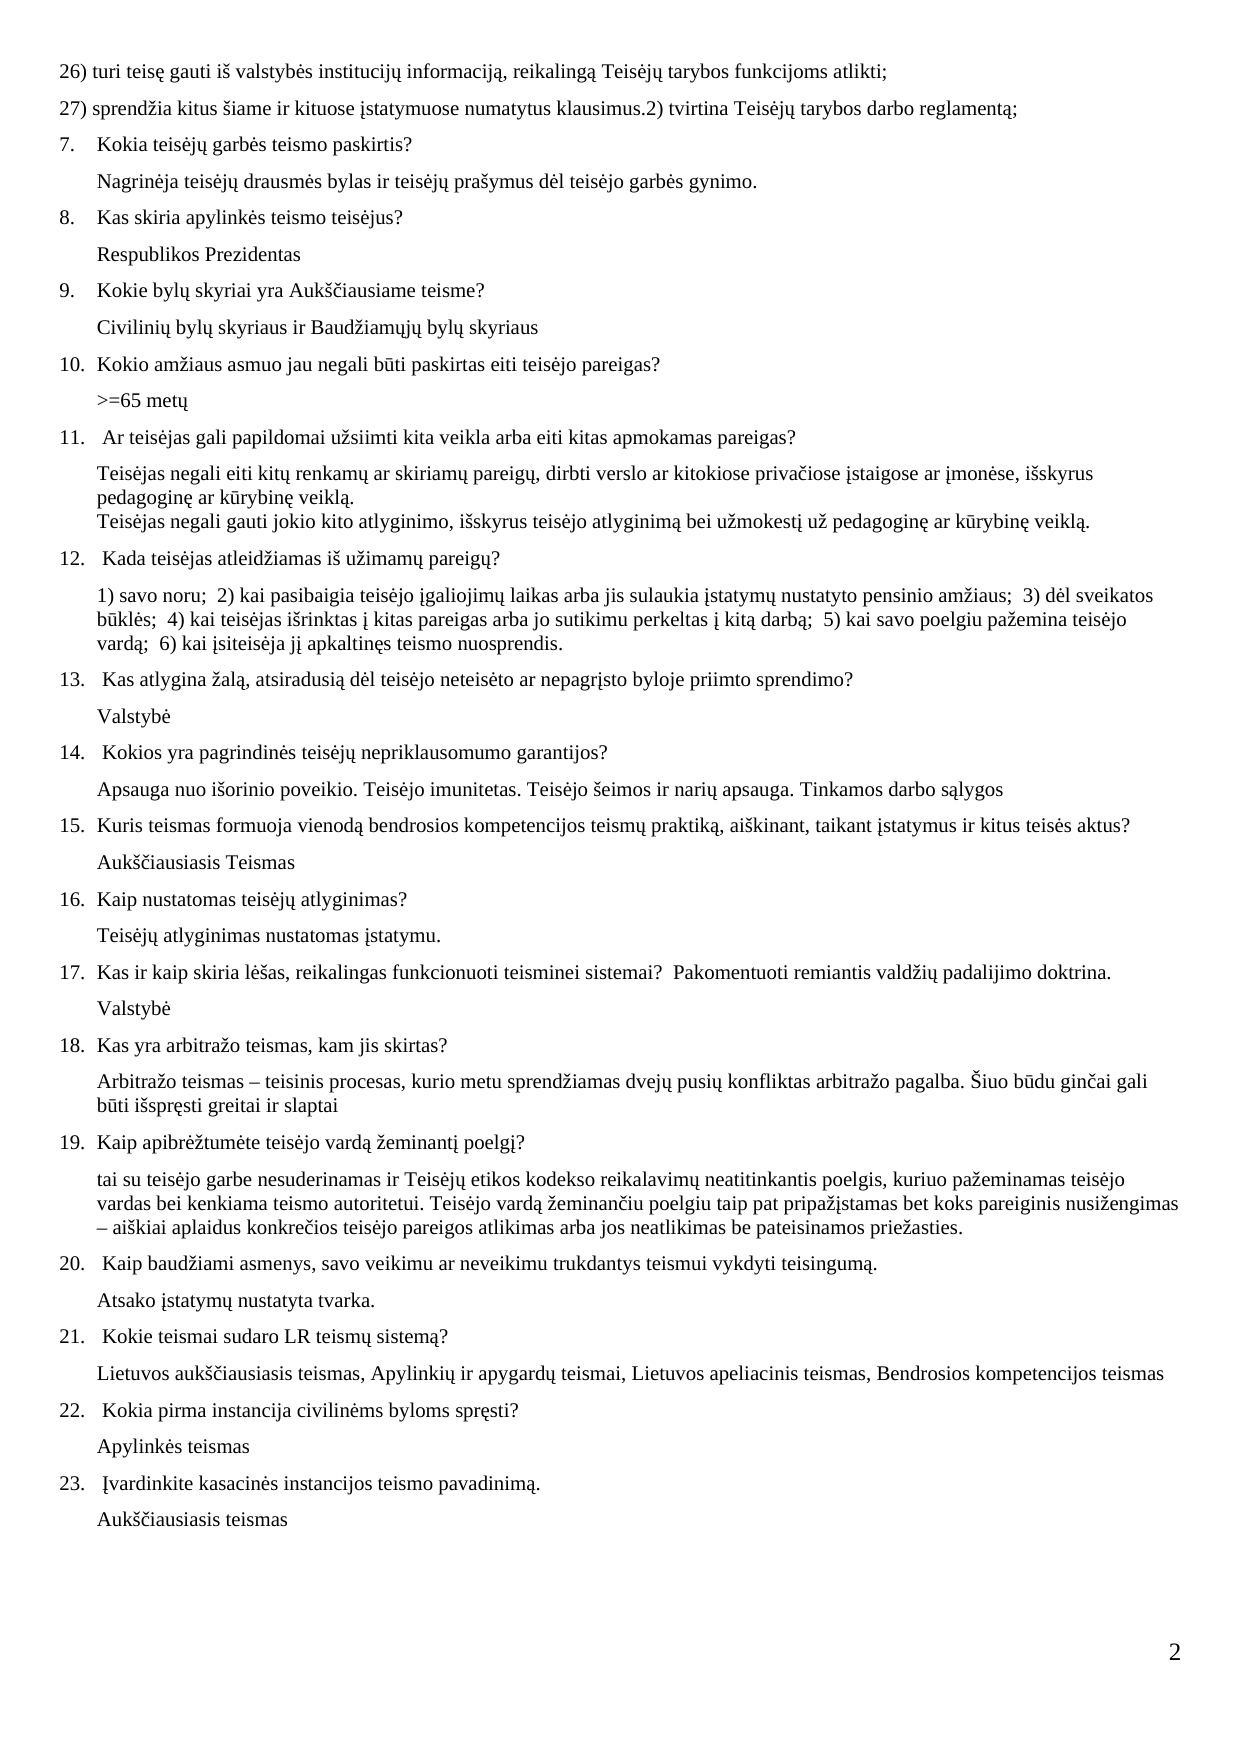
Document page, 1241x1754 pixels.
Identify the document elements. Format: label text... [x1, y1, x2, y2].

list Ar teisėjas gali papildomai užsiimti kita veikla arba eiti kitas apmokamas pareigas? [59, 425, 1181, 449]
list Teisėjų atlyginimas nustatomas įstatymu. [59, 923, 1181, 947]
list Respublikos Prezidentas [59, 242, 1181, 266]
list Kokia teisėjų garbės teismo paskirtis? [59, 132, 1181, 156]
list Kas yra arbitražo teismas, kam jis skirtas? [59, 1033, 1181, 1057]
list Kokie bylų skyriai yra Aukščiausiame teisme? [59, 278, 1181, 302]
list Civilinių bylų skyriaus ir Baudžiamųjų bylų skyriaus [59, 315, 1181, 339]
list Kaip baudžiami asmenys, savo veikimu ar neveikimu trukdantys teismui vykdyti teisingumą. [59, 1251, 1181, 1275]
list Valstybė [59, 996, 1181, 1020]
list Teisėjas negali eiti kitų renkamų ar skiriamų pareigų, dirbti verslo ar kitokiose privačiose įstaigose ar įmonėse, išskyrus pedagoginę ar kūrybinę veiklą. Teisėjas negali gauti jokio kito atlyginimo, išskyrus teisėjo atlyginimą bei užmokestį už pedagoginę ar kūrybinę veiklą. [59, 461, 1181, 533]
list Atsako įstatymų nustatyta tvarka. [59, 1288, 1181, 1312]
list Kokios yra pagrindinės teisėjų nepriklausomumo garantijos? [59, 740, 1181, 764]
list Įvardinkite kasacinės instancijos teismo pavadinimą. [59, 1471, 1181, 1495]
list Valstybė [59, 704, 1181, 728]
list Apsauga nuo išorinio poveikio. Teisėjo imunitetas. Teisėjo šeimos ir narių apsauga. Tinkamos darbo sąlygos [59, 777, 1181, 801]
list Kaip apibrėžtumėte teisėjo vardą žeminantį poelgį? [59, 1130, 1181, 1154]
list tai su teisėjo garbe nesuderinamas ir Teisėjų etikos kodekso reikalavimų neatitinkantis poelgis, kuriuo pažeminamas teisėjo vardas bei kenkiama teismo autoritetui. Teisėjo vardą žeminančiu poelgiu taip pat pripažįstamas bet koks pareiginis nusižengimas – aiškiai aplaidus konkrečios teisėjo pareigos atlikimas arba jos neatlikimas be pateisinamos priežasties. [59, 1167, 1181, 1239]
list Nagrinėja teisėjų drausmės bylas ir teisėjų prašymus dėl teisėjo garbės gynimo. [59, 169, 1181, 193]
list Kokie teismai sudaro LR teismų sistemą? [59, 1324, 1181, 1348]
list Kada teisėjas atleidžiamas iš užimamų pareigų? [59, 546, 1181, 570]
list Arbitražo teismas – teisinis procesas, kurio metu sprendžiamas dvejų pusių konfliktas arbitražo pagalba. Šiuo būdu ginčai gali būti išspręsti greitai ir slaptai [59, 1069, 1181, 1117]
list Kas atlygina žalą, atsiradusią dėl teisėjo neteisėto ar nepagrįsto byloje priimto sprendimo? [59, 667, 1181, 691]
list Kokio amžiaus asmuo jau negali būti paskirtas eiti teisėjo pareigas? [59, 352, 1181, 376]
list Aukščiausiasis teismas [59, 1507, 1181, 1531]
list Kokia pirma instancija civilinėms byloms spręsti? [59, 1397, 1181, 1422]
list >=65 metų [59, 388, 1181, 412]
list Kuris teismas formuoja vienodą bendrosios kompetencijos teismų praktiką, aiškinant, taikant įstatymus ir kitus teisės aktus? [59, 813, 1181, 837]
list Kas skiria apylinkės teismo teisėjus? [59, 205, 1181, 229]
list Aukščiausiasis Teismas [59, 850, 1181, 874]
text 26) turi teisę gauti iš valstybės institucijų informaciją, reikalingą Teisėjų tarybos funkcijoms atlikti; [59, 59, 1181, 83]
list Lietuvos aukščiausiasis teismas, Apylinkių ir apygardų teismai, Lietuvos apeliacinis teismas, Bendrosios kompetencijos teismas [59, 1361, 1181, 1385]
list Kaip nustatomas teisėjų atlyginimas? [59, 887, 1181, 911]
list Kas ir kaip skiria lėšas, reikalingas funkcionuoti teisminei sistemai? Pakomentuoti remiantis valdžių padalijimo doktrina. [59, 960, 1181, 984]
text 27) sprendžia kitus šiame ir kituose įstatymuose numatytus klausimus.2) tvirtina Teisėjų tarybos darbo reglamentą; [59, 96, 1181, 120]
list Apylinkės teismas [59, 1434, 1181, 1458]
list 1) savo noru; 2) kai pasibaigia teisėjo įgaliojimų laikas arba jis sulaukia įstatymų nustatyto pensinio amžiaus; 3) dėl sveikatos būklės; 4) kai teisėjas išrinktas į kitas pareigas arba jo sutikimu perkeltas į kitą darbą; 5) kai savo poelgiu pažemina teisėjo vardą; 6) kai įsiteisėja jį apkaltinęs teismo nuosprendis. [59, 582, 1181, 655]
